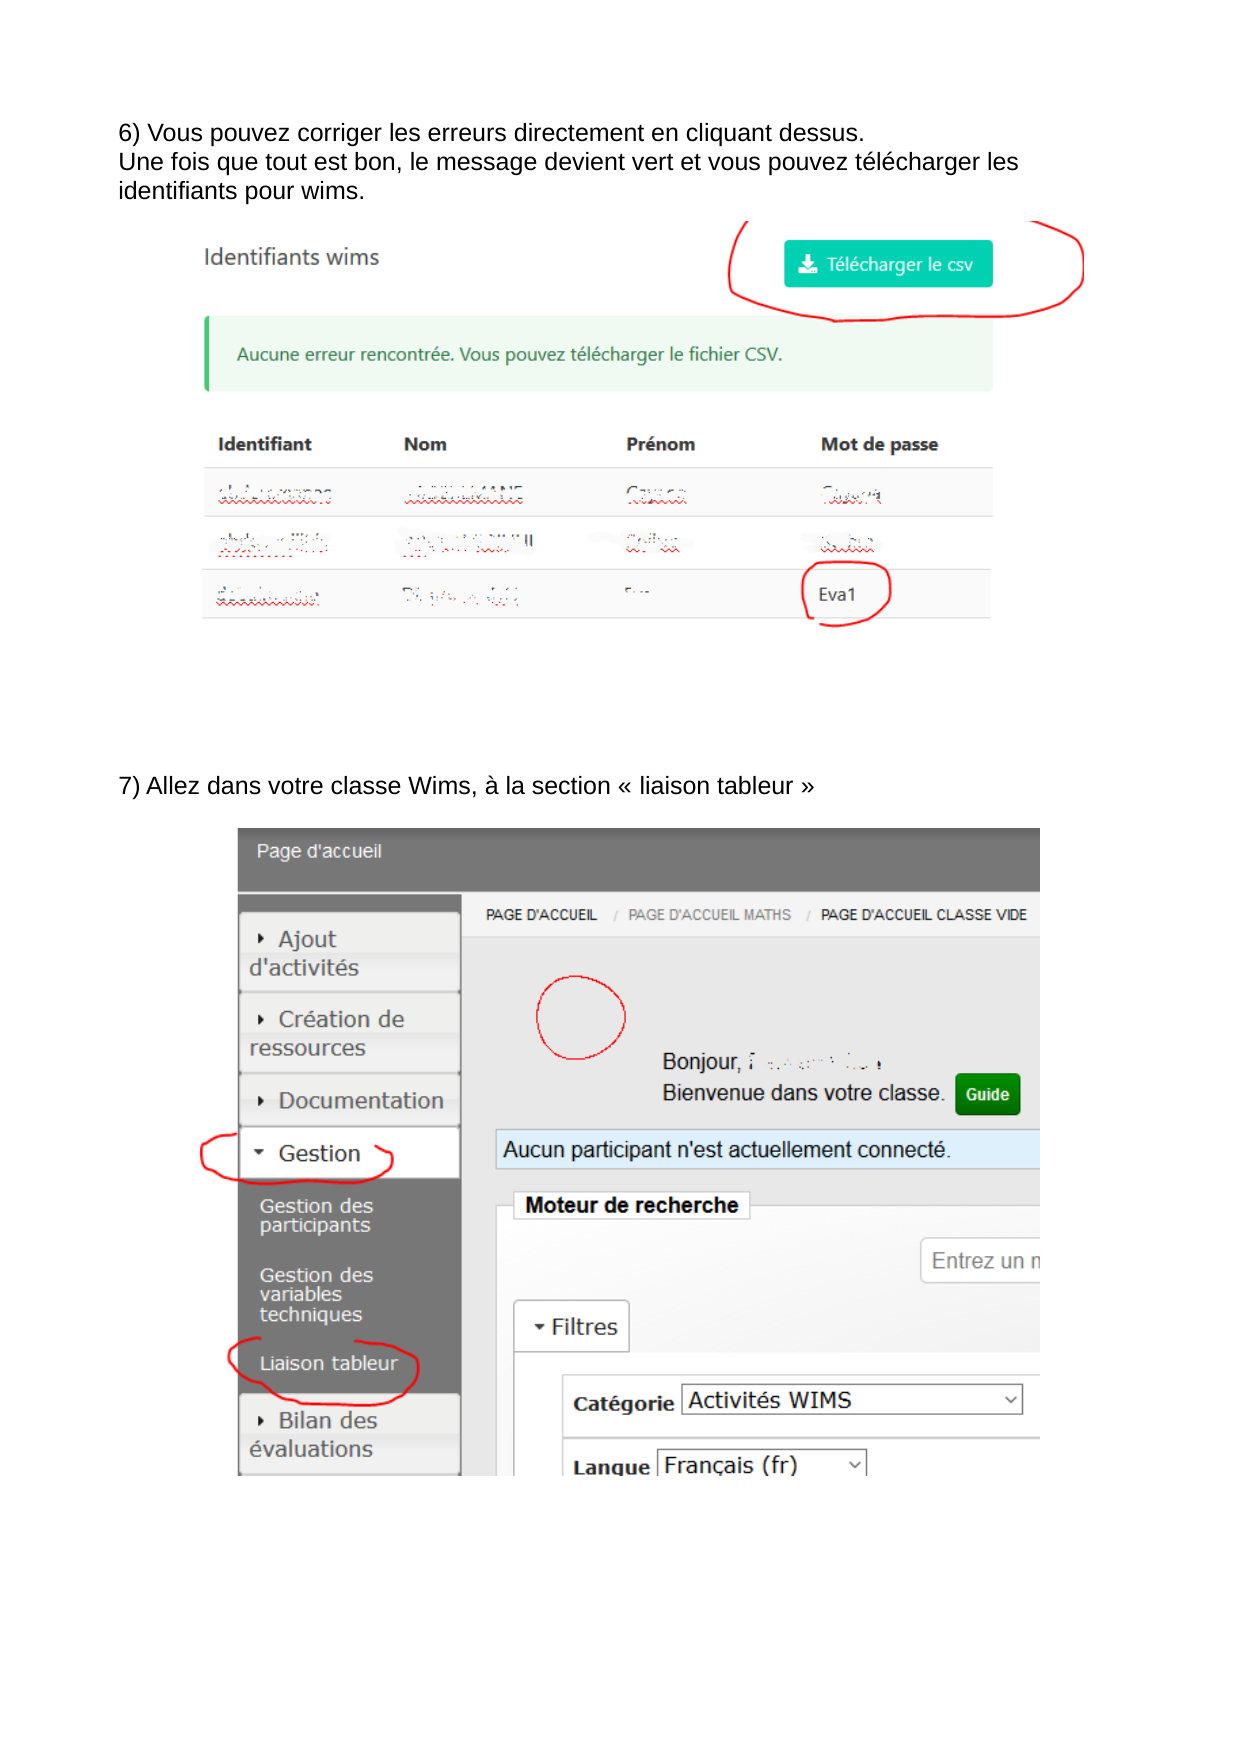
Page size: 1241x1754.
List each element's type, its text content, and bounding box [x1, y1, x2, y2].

text 7) Allez dans votre classe Wims, à la section « liaison tableur » [118, 771, 1122, 800]
text Une fois que tout est bon, le message devient vert et vous pouvez télécharger les identifiants pour wims. [118, 147, 1122, 204]
text 6) Vous pouvez corriger les erreurs directement en cliquant dessus. [118, 118, 1122, 147]
picture [175, 221, 1084, 628]
picture [200, 828, 1040, 1476]
